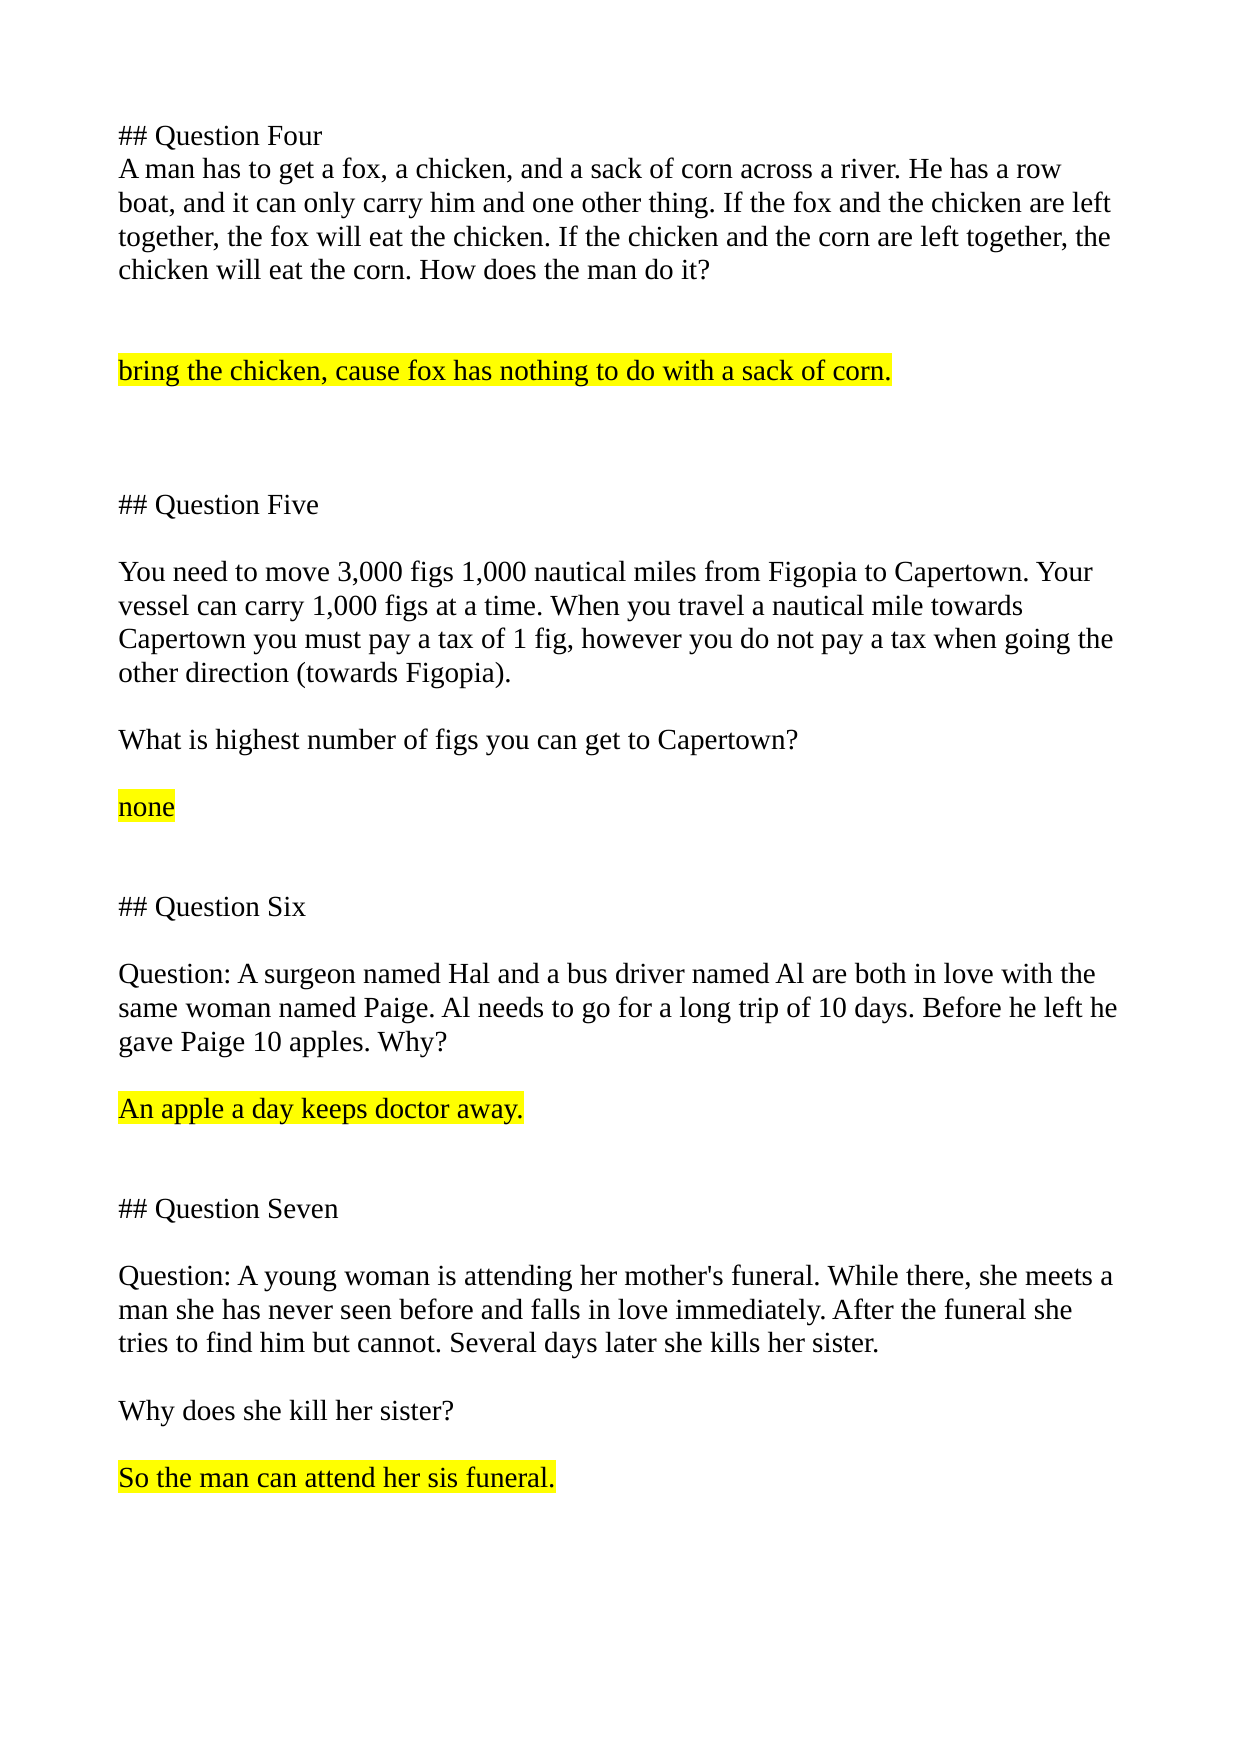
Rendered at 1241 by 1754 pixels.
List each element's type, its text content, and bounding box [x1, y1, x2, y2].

text Why does she kill her sister? [118, 1393, 1122, 1426]
text Question: A young woman is attending her mother's funeral. While there, she meets a man she has never seen before and falls in love immediately. After the funeral she tries to find him but cannot. Several days later she kills her sister. [118, 1258, 1122, 1359]
text So the man can attend her sis funeral. [118, 1460, 1122, 1493]
text ## Question Four [118, 118, 1122, 152]
text ## Question Six [118, 889, 1122, 923]
text bring the chicken, cause fox has nothing to do with a sack of corn. [118, 353, 1122, 386]
text You need to move 3,000 figs 1,000 nautical miles from Figopia to Capertown. Your vessel can carry 1,000 figs at a time. When you travel a nautical mile towards Capertown you must pay a tax of 1 fig, however you do not pay a tax when going the other direction (towards Figopia). [118, 554, 1122, 688]
text ## Question Five [118, 487, 1122, 521]
text A man has to get a fox, a chicken, and a sack of corn across a river. He has a row boat, and it can only carry him and one other thing. If the fox and the chicken are left together, the fox will eat the chicken. If the chicken and the corn are left together, the chicken will eat the corn. How does the man do it? [118, 152, 1122, 286]
text An apple a day keeps doctor away. [118, 1091, 1122, 1124]
text ## Question Seven [118, 1191, 1122, 1225]
text Question: A surgeon named Hal and a bus driver named Al are both in love with the same woman named Paige. Al needs to go for a long trip of 10 days. Before he left he gave Paige 10 apples. Why? [118, 957, 1122, 1057]
text none [118, 789, 1122, 822]
text What is highest number of figs you can get to Capertown? [118, 722, 1122, 755]
